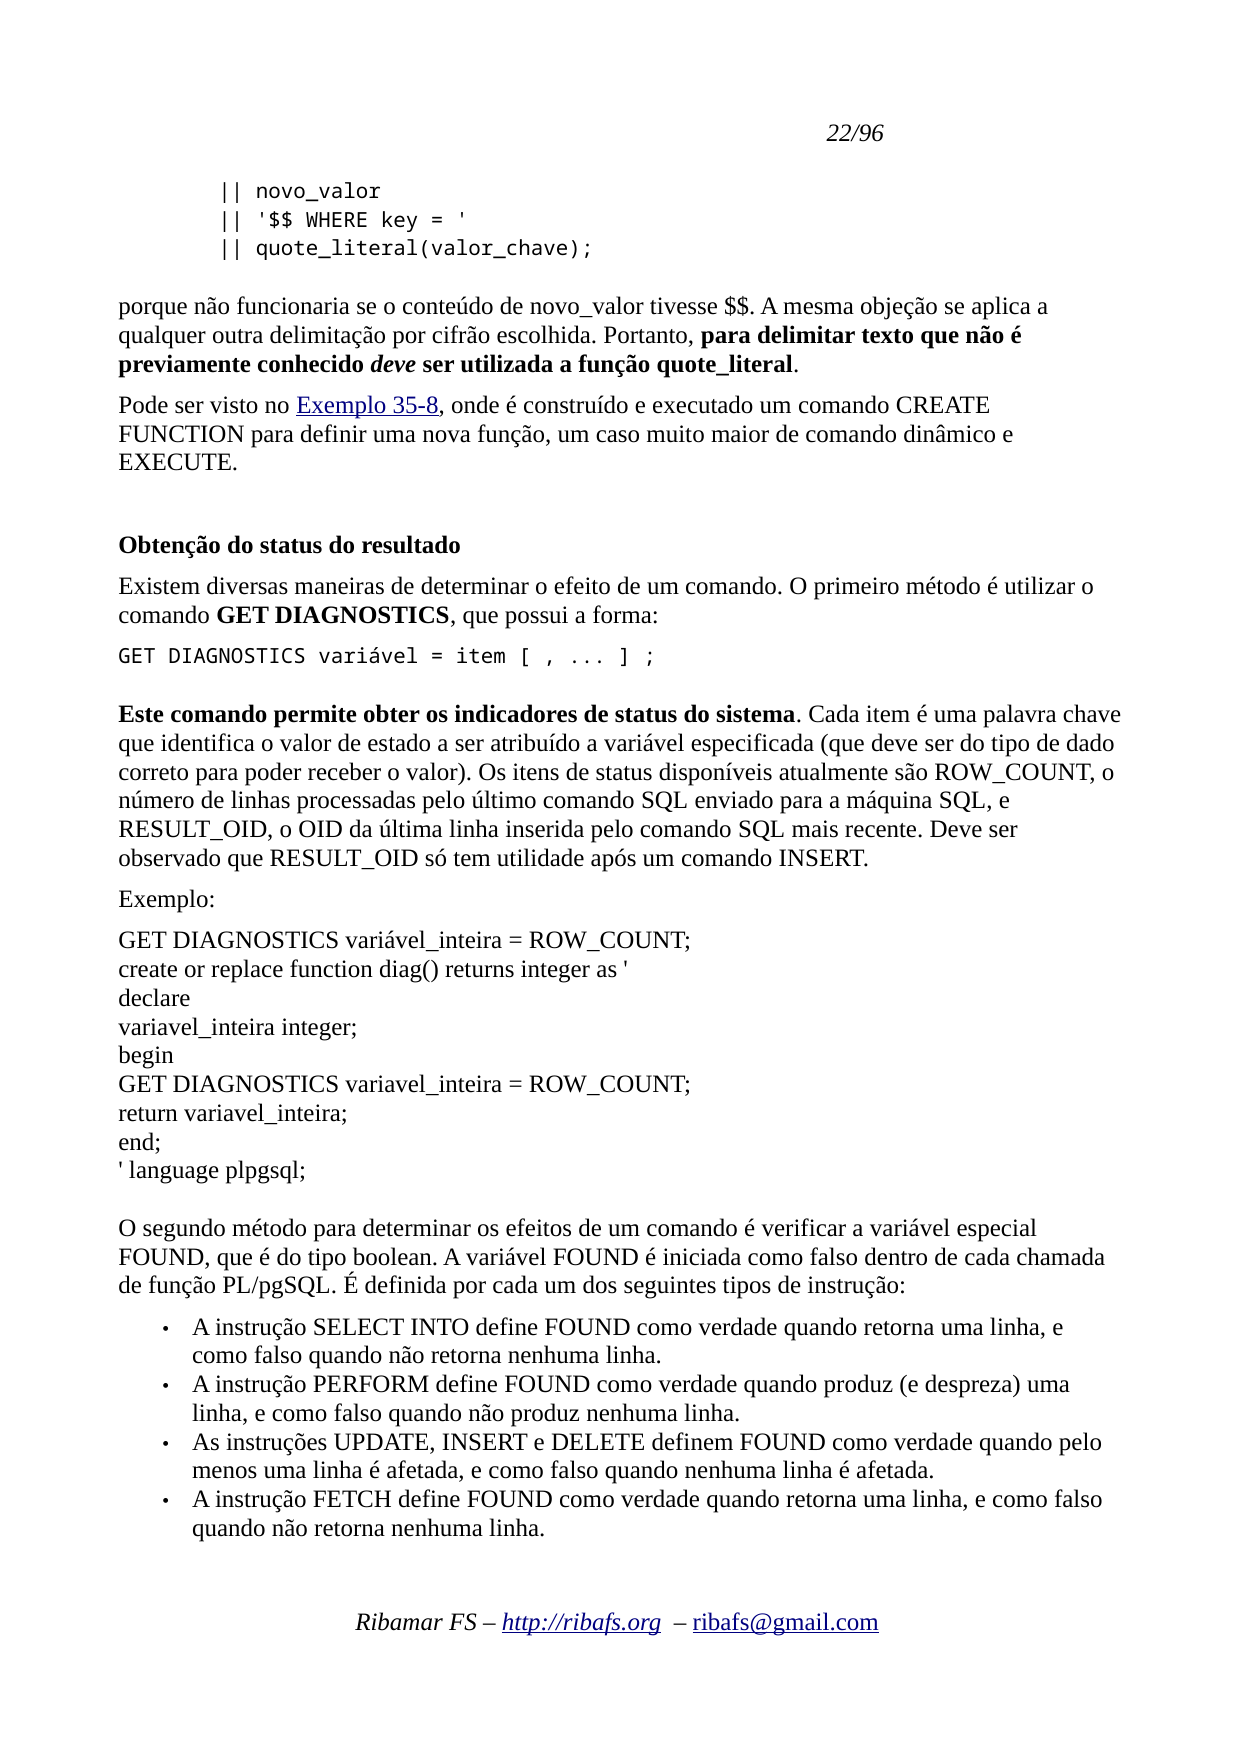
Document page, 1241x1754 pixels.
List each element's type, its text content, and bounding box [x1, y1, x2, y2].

text GET DIAGNOSTICS variavel_inteira = ROW_COUNT; [118, 1069, 1122, 1098]
list As instruções UPDATE, INSERT e DELETE definem FOUND como verdade quando pelo menos uma linha é afetada, e como falso quando nenhuma linha é afetada. [162, 1427, 1122, 1484]
text begin [118, 1040, 1122, 1069]
text end; [118, 1127, 1122, 1155]
text O segundo método para determinar os efeitos de um comando é verificar a variável especial FOUND, que é do tipo boolean. A variável FOUND é iniciada como falso dentro de cada chamada de função PL/pgSQL. É definida por cada um dos seguintes tipos de instrução: [118, 1213, 1122, 1299]
text ' language plpgsql; [118, 1155, 1122, 1184]
text GET DIAGNOSTICS variável_inteira = ROW_COUNT; [118, 925, 1122, 954]
text porque não funcionaria se o conteúdo de novo_valor tivesse $$. A mesma objeção se aplica a qualquer outra delimitação por cifrão escolhida. Portanto, para delimitar texto que não é previamente conhecido deve ser utilizada a função quote_literal. [118, 291, 1122, 377]
list A instrução FETCH define FOUND como verdade quando retorna uma linha, e como falso quando não retorna nenhuma linha. [162, 1484, 1122, 1542]
text variavel_inteira integer; [118, 1012, 1122, 1040]
list A instrução SELECT INTO define FOUND como verdade quando retorna uma linha, e como falso quando não retorna nenhuma linha. [162, 1312, 1122, 1369]
text || '$$ WHERE key = ' [118, 205, 1122, 233]
text declare [118, 983, 1122, 1012]
text create or replace function diag() returns integer as ' [118, 954, 1122, 983]
text Este comando permite obter os indicadores de status do sistema. Cada item é uma palavra chave que identifica o valor de estado a ser atribuído a variável especificada (que deve ser do tipo de dado correto para poder receber o valor). Os itens de status disponíveis atualmente são ROW_COUNT, o número de linhas processadas pelo último comando SQL enviado para a máquina SQL, e RESULT_OID, o OID da última linha inserida pelo comando SQL mais recente. Deve ser observado que RESULT_OID só tem utilidade após um comando INSERT. [118, 699, 1122, 872]
text || novo_valor [118, 176, 1122, 205]
list A instrução PERFORM define FOUND como verdade quando produz (e despreza) uma linha, e como falso quando não produz nenhuma linha. [162, 1369, 1122, 1427]
text Obtenção do status do resultado [118, 530, 1122, 559]
text Existem diversas maneiras de determinar o efeito de um comando. O primeiro método é utilizar o comando GET DIAGNOSTICS, que possui a forma: [118, 571, 1122, 629]
text GET DIAGNOSTICS variável = item [ , ... ] ; [118, 641, 1122, 669]
text Exemplo: [118, 884, 1122, 913]
text Pode ser visto no Exemplo 35-8, onde é construído e executado um comando CREATE FUNCTION para definir uma nova função, um caso muito maior de comando dinâmico e EXECUTE. [118, 390, 1122, 476]
text return variavel_inteira; [118, 1098, 1122, 1127]
text || quote_literal(valor_chave); [118, 233, 1122, 262]
